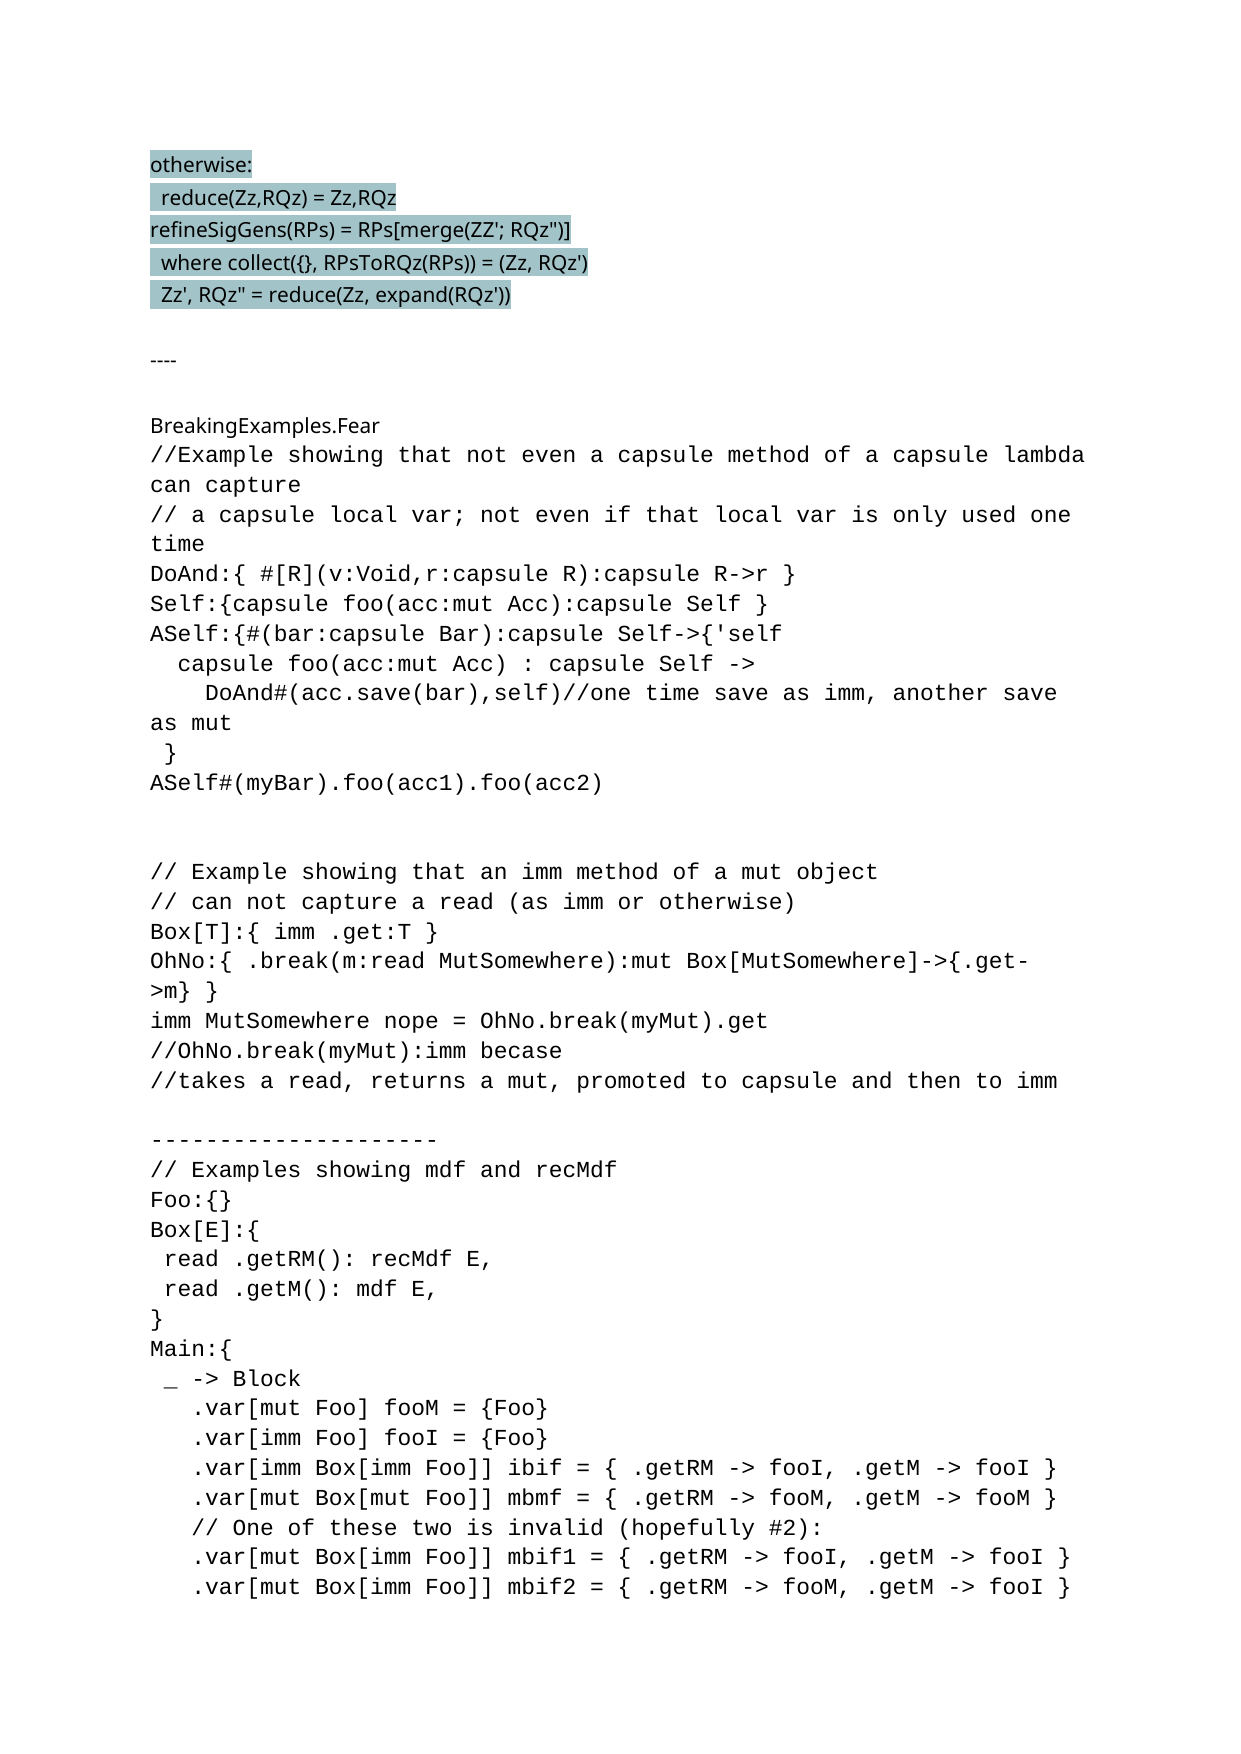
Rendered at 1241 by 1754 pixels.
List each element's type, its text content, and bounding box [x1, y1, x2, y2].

text imm MutSomewhere nope = OhNo.break(myMut).get [150, 1009, 1090, 1035]
text DoAnd:{ #[R](v:Void,r:capsule R):capsule R->r } [150, 563, 1090, 588]
text otherwise: [150, 150, 1090, 178]
text .var[imm Foo] fooI = {Foo} [150, 1427, 1090, 1452]
text // Example showing that an imm method of a mut object [150, 861, 1090, 886]
text // can not capture a read (as imm or otherwise) [150, 890, 1090, 916]
text // One of these two is invalid (hopefully #2): [150, 1516, 1090, 1542]
text .var[mut Foo] fooM = {Foo} [150, 1397, 1090, 1423]
text ---- [150, 346, 1090, 374]
text Box[E]:{ [150, 1218, 1090, 1244]
text read .getRM(): recMdf E, [150, 1248, 1090, 1274]
text Main:{ [150, 1337, 1090, 1363]
text where collect({}, RPsToRQz(RPs)) = (Zz, RQz') [150, 248, 1090, 276]
text capsule foo(acc:mut Acc) : capsule Self -> [150, 652, 1090, 678]
text Self:{capsule foo(acc:mut Acc):capsule Self } [150, 592, 1090, 618]
text ASelf#(myBar).foo(acc1).foo(acc2) [150, 771, 1090, 797]
text // a capsule local var; not even if that local var is only used one time [150, 503, 1090, 559]
text OhNo:{ .break(m:read MutSomewhere):mut Box[MutSomewhere]->{.get->m} } [150, 950, 1090, 1006]
text } [150, 741, 1090, 767]
text reduce(Zz,RQz) = Zz,RQz [150, 183, 1090, 211]
text //OhNo.break(myMut):imm becase //takes a read, returns a mut, promoted to capsule and then to imm [150, 1039, 1090, 1095]
text --------------------- [150, 1129, 1090, 1154]
text //Example showing that not even a capsule method of a capsule lambda can capture [150, 443, 1090, 499]
text BreakingExamples.Fear [150, 411, 1090, 439]
text Foo:{} [150, 1188, 1090, 1214]
text read .getM(): mdf E, [150, 1278, 1090, 1303]
text Box[T]:{ imm .get:T } [150, 920, 1090, 946]
text } [150, 1307, 1090, 1333]
text Zz', RQz" = reduce(Zz, expand(RQz')) [150, 280, 1090, 309]
text .var[mut Box[mut Foo]] mbmf = { .getRM -> fooM, .getM -> fooM } [150, 1486, 1090, 1512]
text .var[mut Box[imm Foo]] mbif1 = { .getRM -> fooI, .getM -> fooI } [150, 1546, 1090, 1572]
text ASelf:{#(bar:capsule Bar):capsule Self->{'self [150, 622, 1090, 648]
text _ -> Block [150, 1367, 1090, 1393]
text refineSigGens(RPs) = RPs[merge(ZZ'; RQz")] [150, 215, 1090, 244]
text DoAnd#(acc.save(bar),self)//one time save as imm, another save as mut [150, 682, 1090, 737]
text .var[mut Box[imm Foo]] mbif2 = { .getRM -> fooM, .getM -> fooI } [150, 1576, 1090, 1601]
text // Examples showing mdf and recMdf [150, 1158, 1090, 1184]
text .var[imm Box[imm Foo]] ibif = { .getRM -> fooI, .getM -> fooI } [150, 1456, 1090, 1482]
